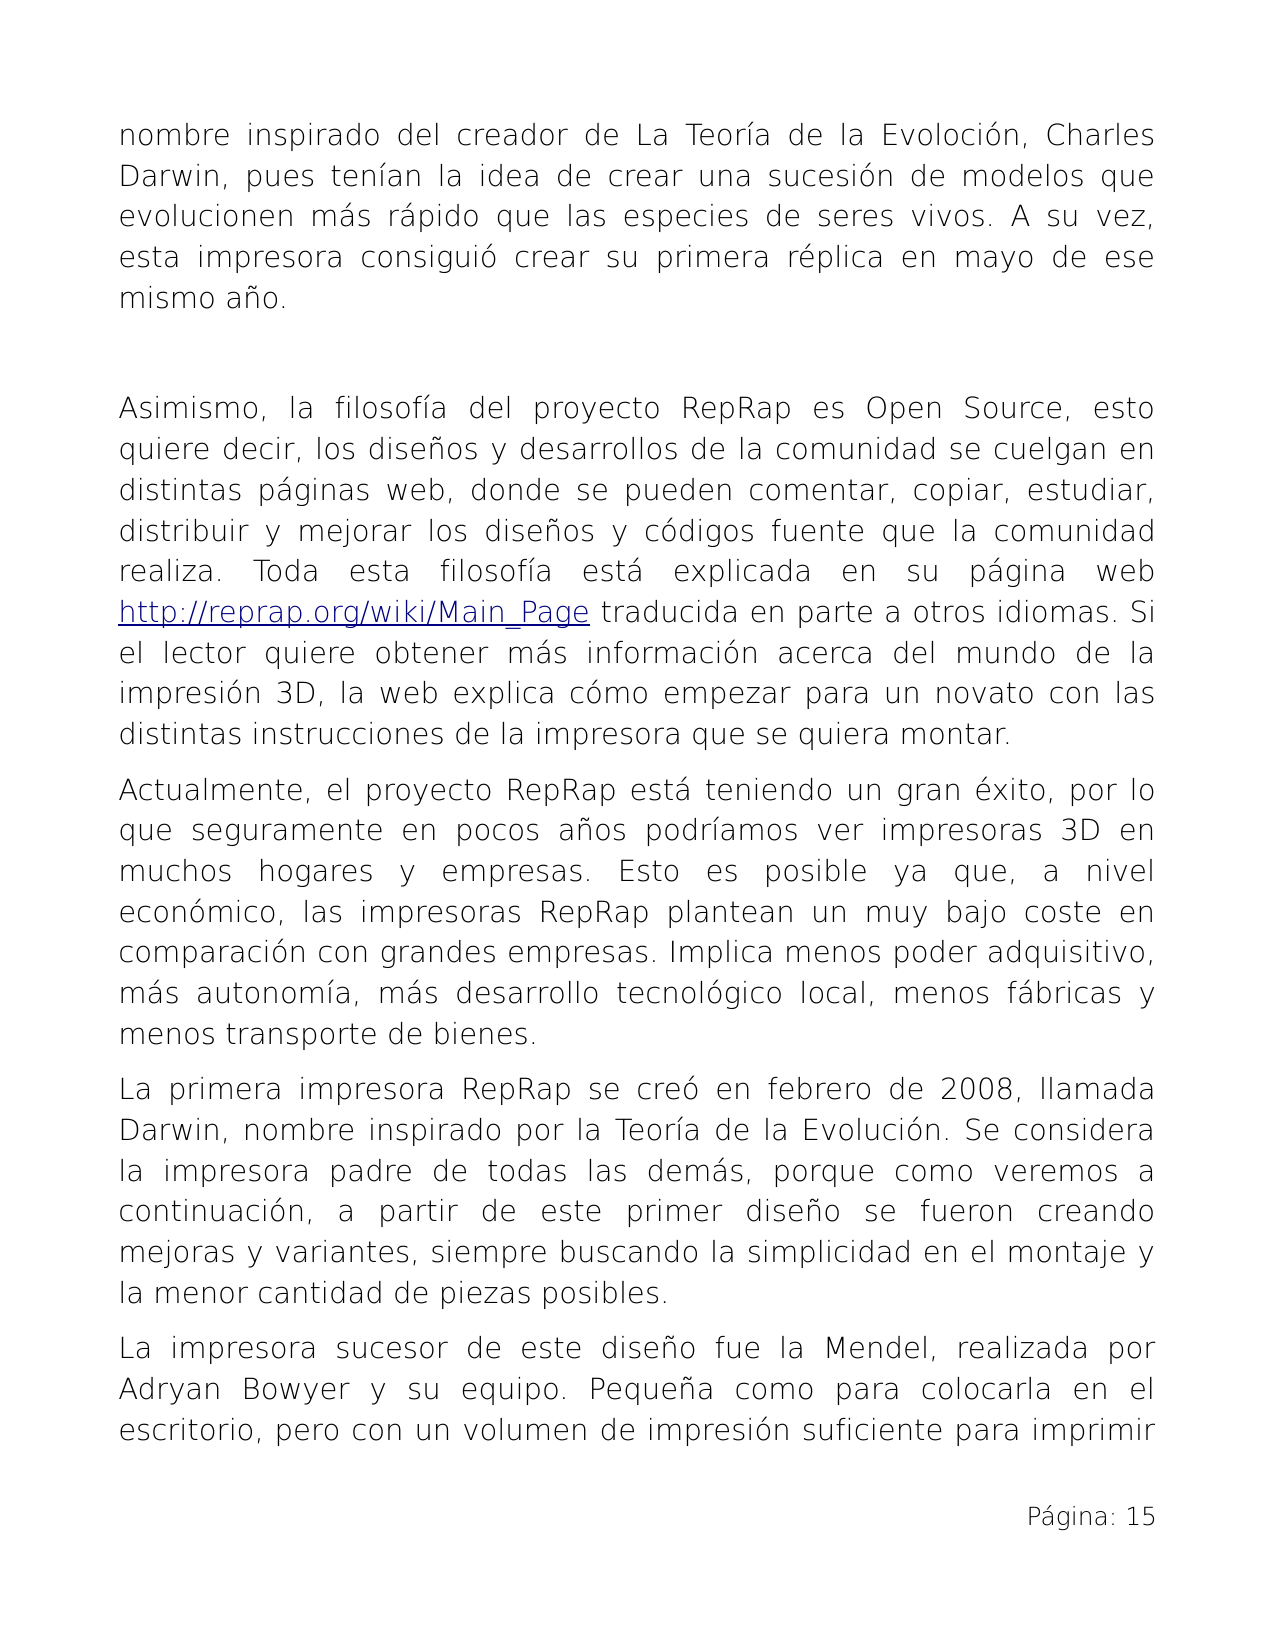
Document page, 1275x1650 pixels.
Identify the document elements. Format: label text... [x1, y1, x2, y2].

text nombre inspirado del creador de La Teoría de la Evoloción, Charles Darwin, pues tenían la idea de crear una sucesión de modelos que evolucionen más rápido que las especies de seres vivos. A su vez, esta impresora consiguió crear su primera réplica en mayo de ese mismo año. [118, 118, 1157, 315]
text Asimismo, la filosofía del proyecto RepRap es Open Source, esto quiere decir, los diseños y desarrollos de la comunidad se cuelgan en distintas páginas web, donde se pueden comentar, copiar, estudiar, distribuir y mejorar los diseños y códigos fuente que la comunidad realiza. Toda esta filosofía está explicada en su página web http://reprap.org/wiki/Main_Page traducida en parte a otros idiomas. Si el lector quiere obtener más información acerca del mundo de la impresión 3D, la web explica cómo empezar para un novato con las distintas instrucciones de la impresora que se quiera montar. [118, 392, 1157, 751]
text Actualmente, el proyecto RepRap está teniendo un gran éxito, por lo que seguramente en pocos años podríamos ver impresoras 3D en muchos hogares y empresas. Esto es posible ya que, a nivel económico, las impresoras RepRap plantean un muy bajo coste en comparación con grandes empresas. Implica menos poder adquisitivo, más autonomía, más desarrollo tecnológico local, menos fábricas y menos transporte de bienes. [118, 773, 1157, 1051]
text La impresora sucesor de este diseño fue la Mendel, realizada por Adryan Bowyer y su equipo. Pequeña como para colocarla en el escritorio, pero con un volumen de impresión suficiente para imprimir [118, 1331, 1157, 1447]
text La primera impresora RepRap se creó en febrero de 2008, llamada Darwin, nombre inspirado por la Teoría de la Evolución. Se considera la impresora padre de todas las demás, porque como veremos a continuación, a partir de este primer diseño se fueron creando mejoras y variantes, siempre buscando la simplicidad en el montaje y la menor cantidad de piezas posibles. [118, 1072, 1157, 1310]
